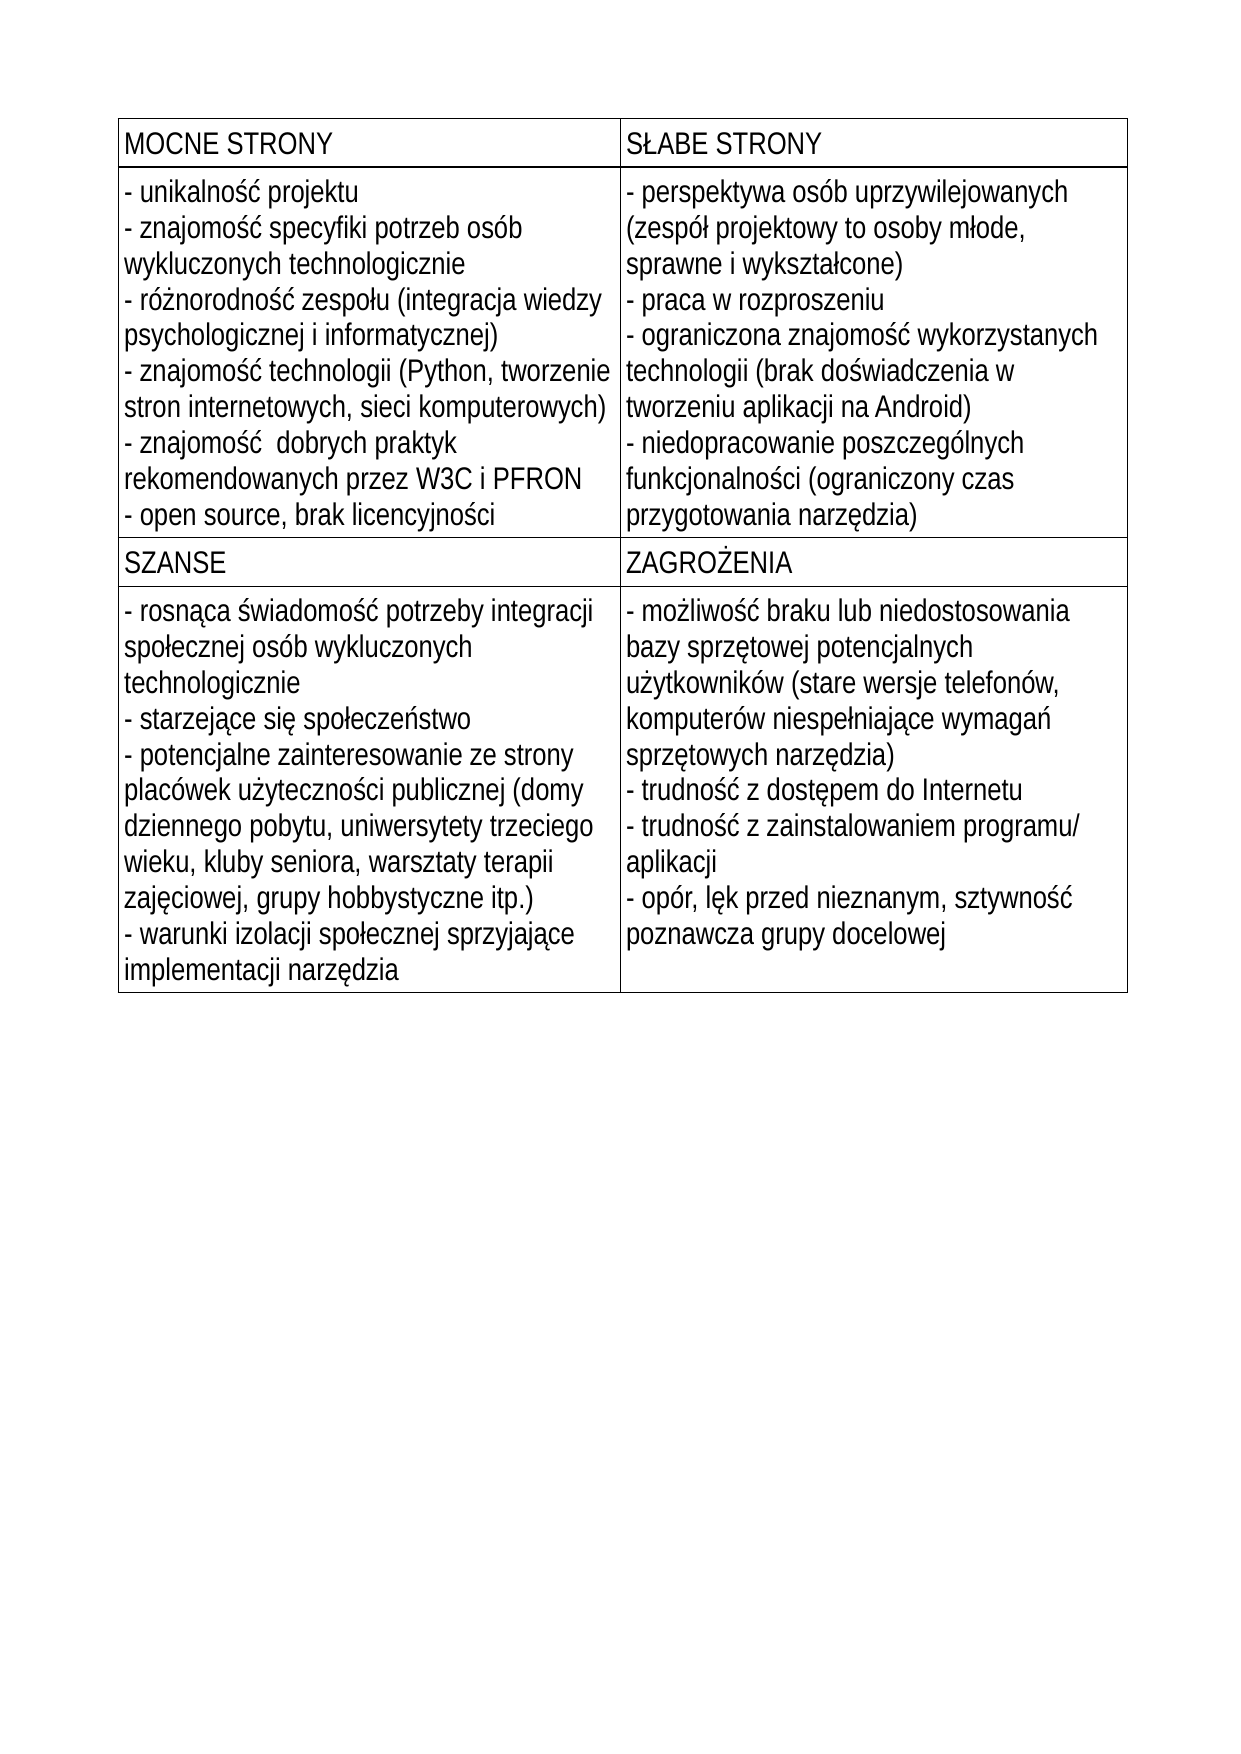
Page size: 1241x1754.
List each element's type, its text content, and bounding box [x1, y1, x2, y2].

table_header SŁABE STRONY [621, 119, 1127, 166]
table_cell SZANSE [119, 538, 620, 586]
table_header MOCNE STRONY [119, 119, 620, 166]
table_cell - unikalność projektu - znajomość specyfiki potrzeb osób wykluczonych technologicznie - różnorodność zespołu (integracja wiedzy psychologicznej i informatycznej) - znajomość technologii (Python, tworzenie stron internetowych, sieci komputerowych) - znajomość dobrych praktyk rekomendowanych przez W3C i PFRON - open source, brak licencyjności [119, 168, 620, 537]
table_cell ZAGROŻENIA [621, 538, 1127, 586]
table_cell - perspektywa osób uprzywilejowanych (zespół projektowy to osoby młode, sprawne i wykształcone) - praca w rozproszeniu - ograniczona znajomość wykorzystanych technologii (brak doświadczenia w tworzeniu aplikacji na Android) - niedopracowanie poszczególnych funkcjonalności (ograniczony czas przygotowania narzędzia) [621, 168, 1127, 537]
table_cell - rosnąca świadomość potrzeby integracji społecznej osób wykluczonych technologicznie - starzejące się społeczeństwo - potencjalne zainteresowanie ze strony placówek użyteczności publicznej (domy dziennego pobytu, uniwersytety trzeciego wieku, kluby seniora, warsztaty terapii zajęciowej, grupy hobbystyczne itp.) - warunki izolacji społecznej sprzyjające implementacji narzędzia [119, 587, 620, 992]
table_cell - możliwość braku lub niedostosowania bazy sprzętowej potencjalnych użytkowników (stare wersje telefonów, komputerów niespełniające wymagań sprzętowych narzędzia) - trudność z dostępem do Internetu - trudność z zainstalowaniem programu/ aplikacji - opór, lęk przed nieznanym, sztywność poznawcza grupy docelowej [621, 587, 1127, 992]
